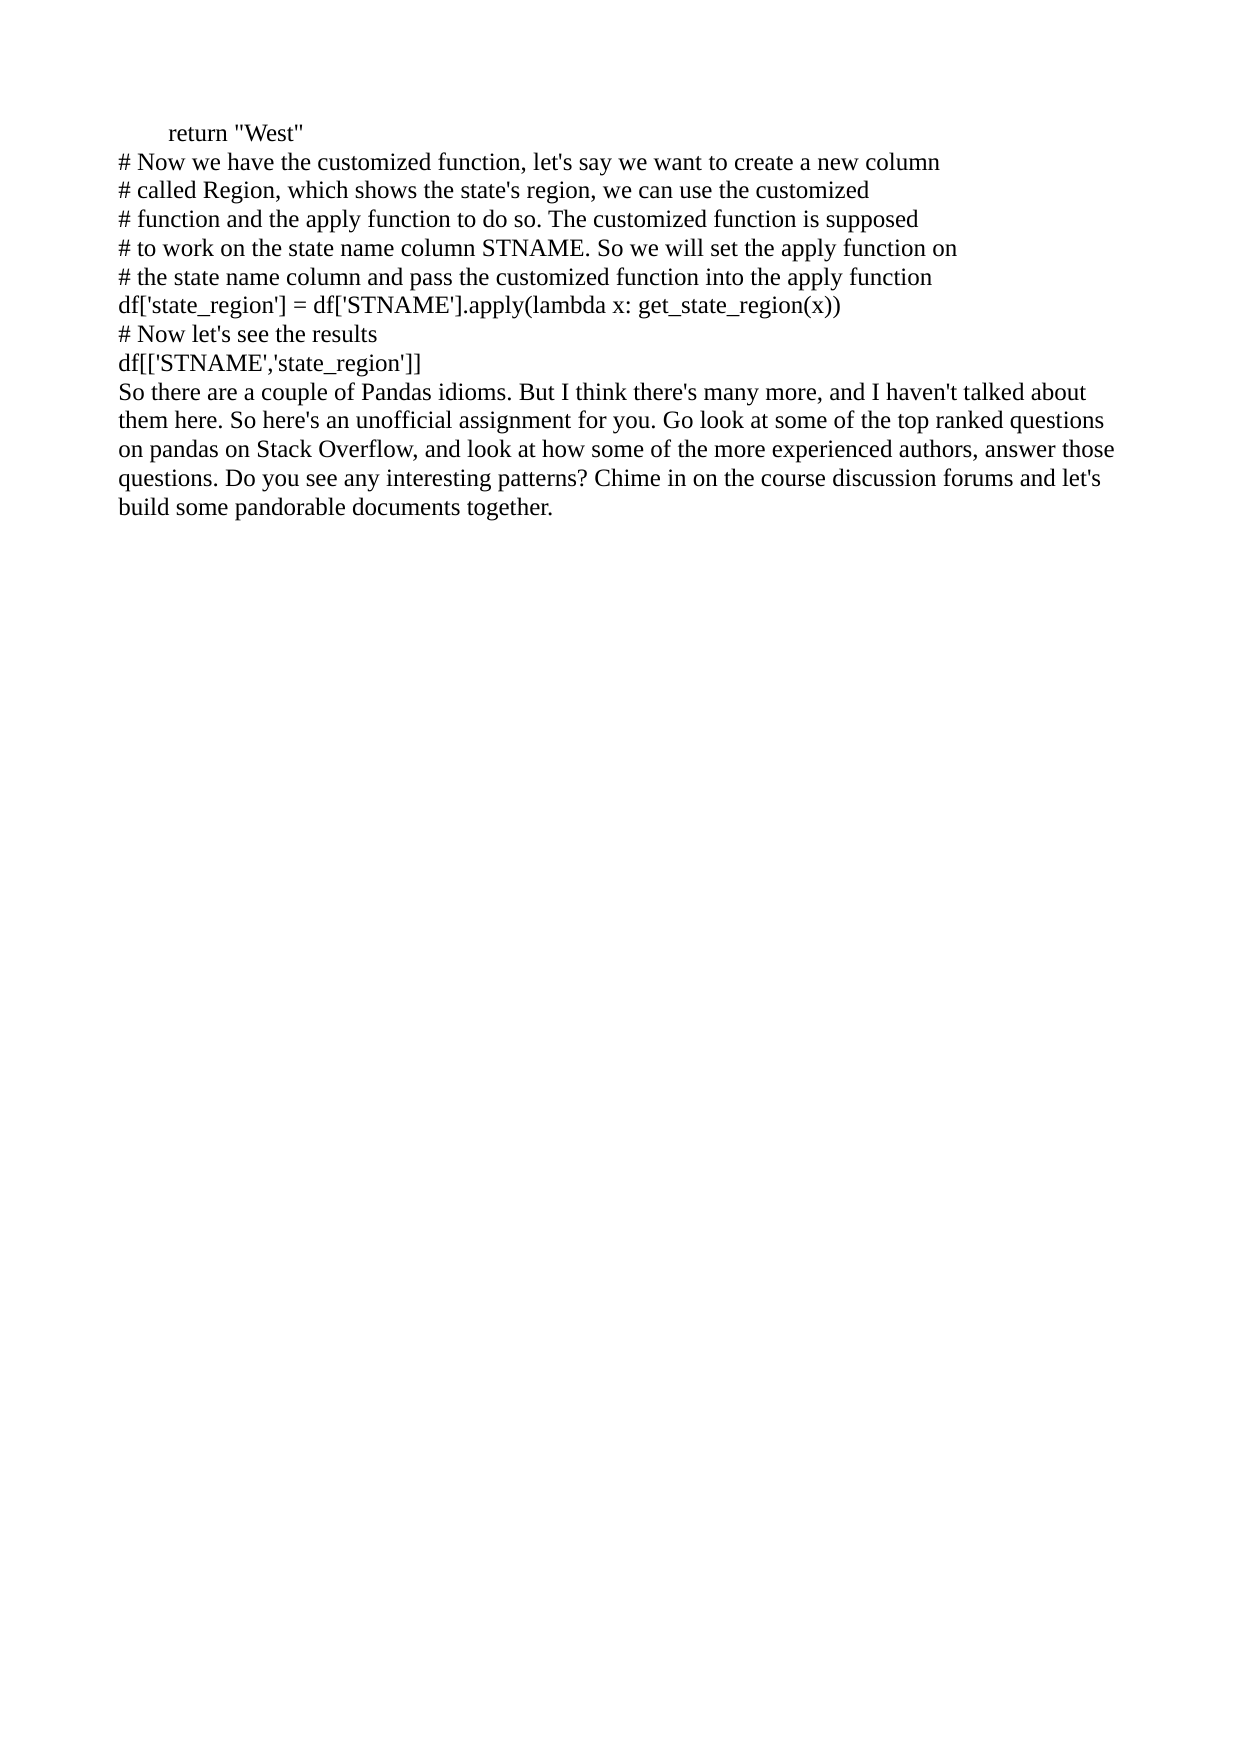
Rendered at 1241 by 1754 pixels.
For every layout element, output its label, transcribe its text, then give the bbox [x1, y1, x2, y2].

text # function and the apply function to do so. The customized function is supposed [118, 204, 1122, 233]
text # Now let's see the results [118, 319, 1122, 348]
text # the state name column and pass the customized function into the apply function [118, 262, 1122, 291]
text # to work on the state name column STNAME. So we will set the apply function on [118, 233, 1122, 262]
text # Now we have the customized function, let's say we want to create a new column [118, 147, 1122, 176]
text So there are a couple of Pandas idioms. But I think there's many more, and I haven't talked about them here. So here's an unofficial assignment for you. Go look at some of the top ranked questions on pandas on Stack Overflow, and look at how some of the more experienced authors, answer those questions. Do you see any interesting patterns? Chime in on the course discussion forums and let's build some pandorable documents together. [118, 377, 1122, 521]
text df[['STNAME','state_region']] [118, 348, 1122, 377]
text # called Region, which shows the state's region, we can use the customized [118, 176, 1122, 204]
text df['state_region'] = df['STNAME'].apply(lambda x: get_state_region(x)) [118, 291, 1122, 319]
text return "West" [118, 118, 1122, 147]
